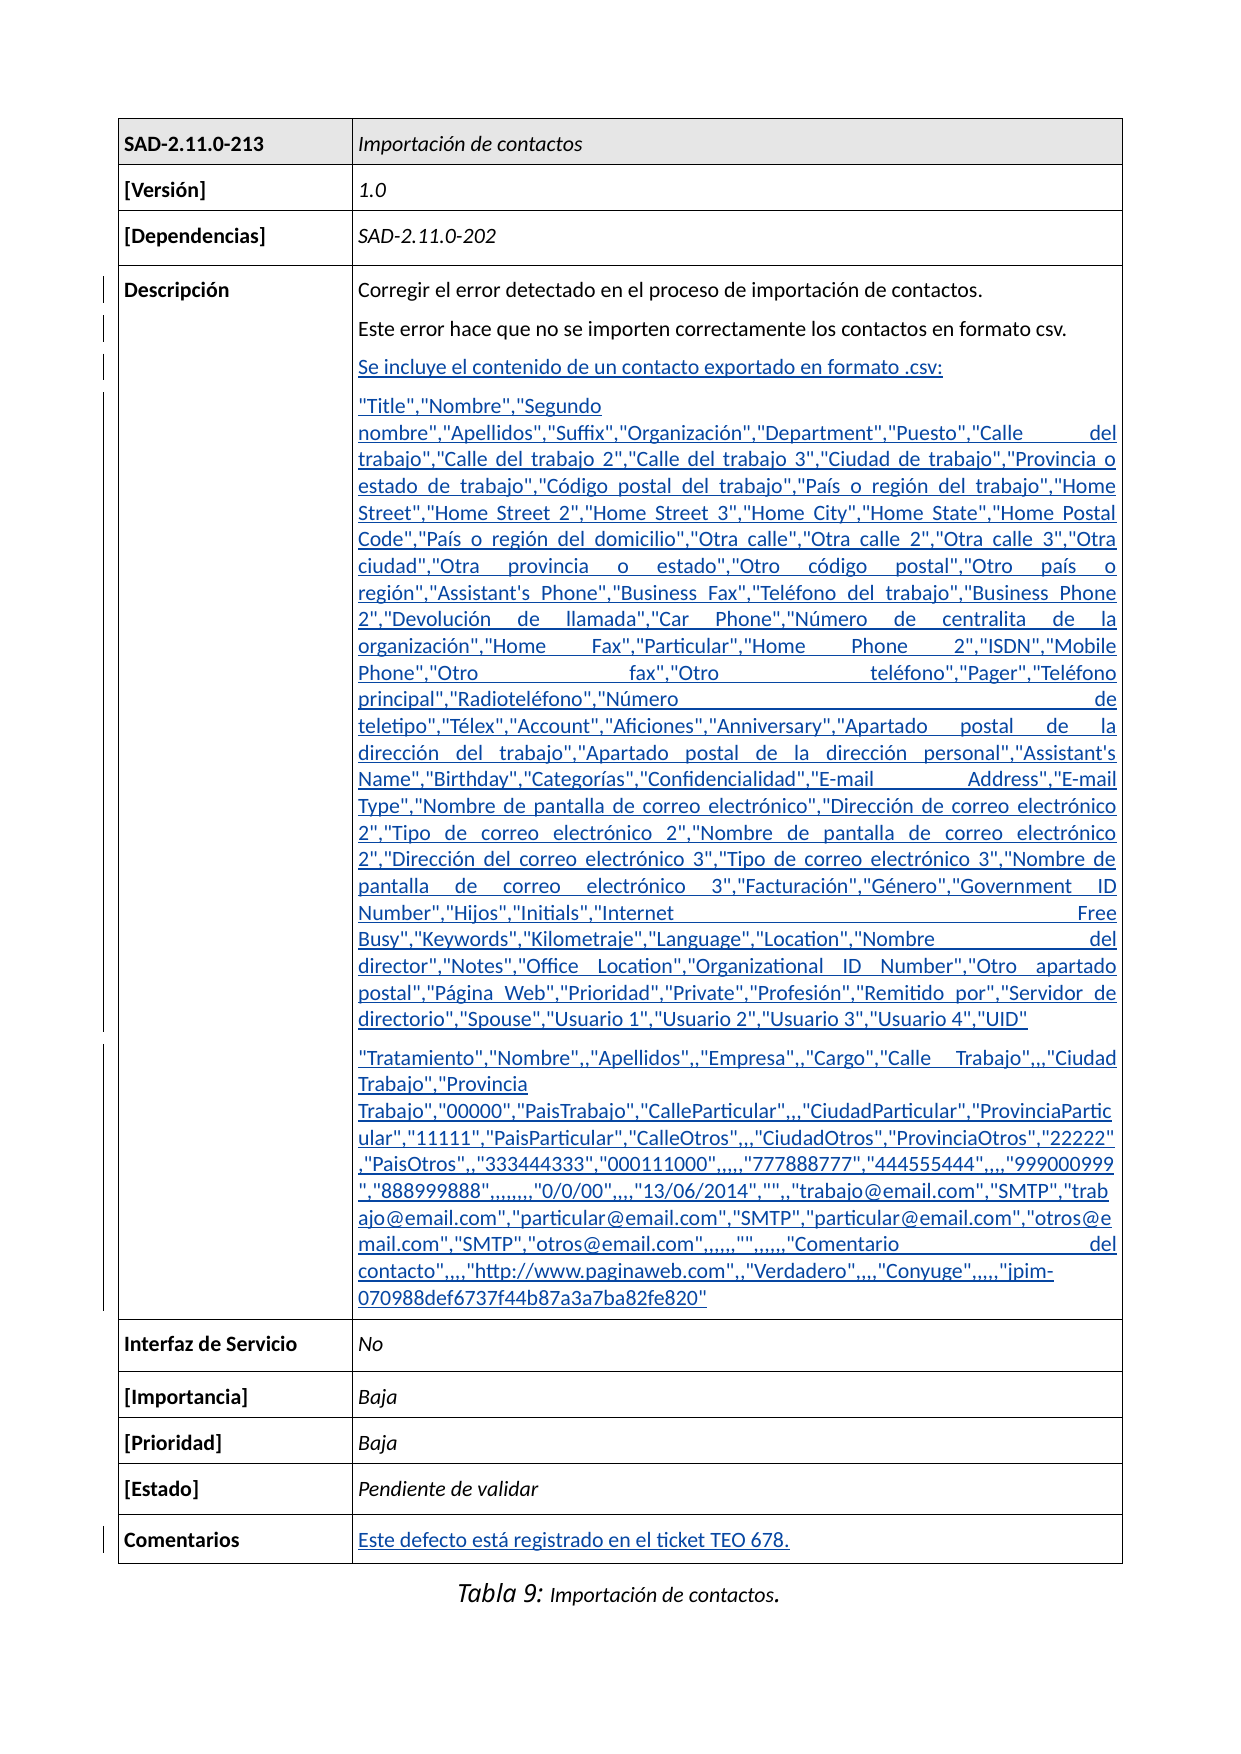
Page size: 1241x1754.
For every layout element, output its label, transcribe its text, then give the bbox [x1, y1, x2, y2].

table_cell SAD-2.11.0-202 [353, 211, 1122, 265]
table_header SAD-2.11.0-213 [119, 119, 352, 164]
table_cell No [353, 1320, 1122, 1371]
table_cell [Versión] [119, 165, 352, 210]
table_cell Baja [353, 1418, 1122, 1463]
table_cell Comentarios [119, 1515, 352, 1563]
table_cell [Dependencias] [119, 211, 352, 265]
table_cell 1.0 [353, 165, 1122, 210]
table_cell Descripción [119, 266, 352, 1318]
table_cell [Estado] [119, 1464, 352, 1514]
table_cell Baja [353, 1372, 1122, 1417]
table_cell Interfaz de Servicio [119, 1320, 352, 1371]
table_cell Corregir el error detectado en el proceso de importación de contactos. Este error hace que no se importen correctamente los contactos en formato csv. Se incluye el contenido de un contacto exportado en formato .csv: "Title","Nombre","Segundo nombre","Apellidos","Suffix","Organización","Department","Puesto","Calle del trabajo","Calle del trabajo 2","Calle del trabajo 3","Ciudad de trabajo","Provincia o estado de trabajo","Código postal del trabajo","País o región del trabajo","Home Street","Home Street 2","Home Street 3","Home City","Home State","Home Postal Code","País o región del domicilio","Otra calle","Otra calle 2","Otra calle 3","Otra ciudad","Otra provincia o estado","Otro código postal","Otro país o región","Assistant's Phone","Business Fax","Teléfono del trabajo","Business Phone 2","Devolución de llamada","Car Phone","Número de centralita de la organización","Home Fax","Particular","Home Phone 2","ISDN","Mobile Phone","Otro fax","Otro teléfono","Pager","Teléfono principal","Radioteléfono","Número de teletipo","Télex","Account","Aficiones","Anniversary","Apartado postal de la dirección del trabajo","Apartado postal de la dirección personal","Assistant's Name","Birthday","Categorías","Confidencialidad","E-mail Address","E-mail Type","Nombre de pantalla de correo electrónico","Dirección de correo electrónico 2","Tipo de correo electrónico 2","Nombre de pantalla de correo electrónico 2","Dirección del correo electrónico 3","Tipo de correo electrónico 3","Nombre de pantalla de correo electrónico 3","Facturación","Género","Government ID Number","Hijos","Initials","Internet Free Busy","Keywords","Kilometraje","Language","Location","Nombre del director","Notes","Office Location","Organizational ID Number","Otro apartado postal","Página Web","Prioridad","Private","Profesión","Remitido por","Servidor de directorio","Spouse","Usuario 1","Usuario 2","Usuario 3","Usuario 4","UID" "Tratamiento","Nombre",,"Apellidos",,"Empresa",,"Cargo","Calle Trabajo",,,"Ciudad Trabajo","Provincia Trabajo","00000","PaisTrabajo","CalleParticular",,,"CiudadParticular","ProvinciaParticular","11111","PaisParticular","CalleOtros",,,"CiudadOtros","ProvinciaOtros","22222","PaisOtros",,"333444333","000111000",,,,,"777888777","444555444",,,,"999000999","888999888",,,,,,,,"0/0/00",,,,"13/06/2014","",,"trabajo@email.com","SMTP","trabajo@email.com","particular@email.com","SMTP","particular@email.com","otros@email.com","SMTP","otros@email.com",,,,,,"",,,,,,"Comentario del contacto",,,,"http://www.paginaweb.com",,"Verdadero",,,,"Conyuge",,,,,"jpim-070988def6737f44b87a3a7ba82fe820" [353, 266, 1122, 1318]
table_cell Pendiente de validar [353, 1464, 1122, 1514]
table_cell [Prioridad] [119, 1418, 352, 1463]
table_header Importación de contactos [353, 119, 1122, 164]
table_cell Este defecto está registrado en el ticket TEO 678. [353, 1515, 1122, 1563]
table_cell [Importancia] [119, 1372, 352, 1417]
text Tabla 9: Importación de contactos. [118, 1575, 1122, 1609]
